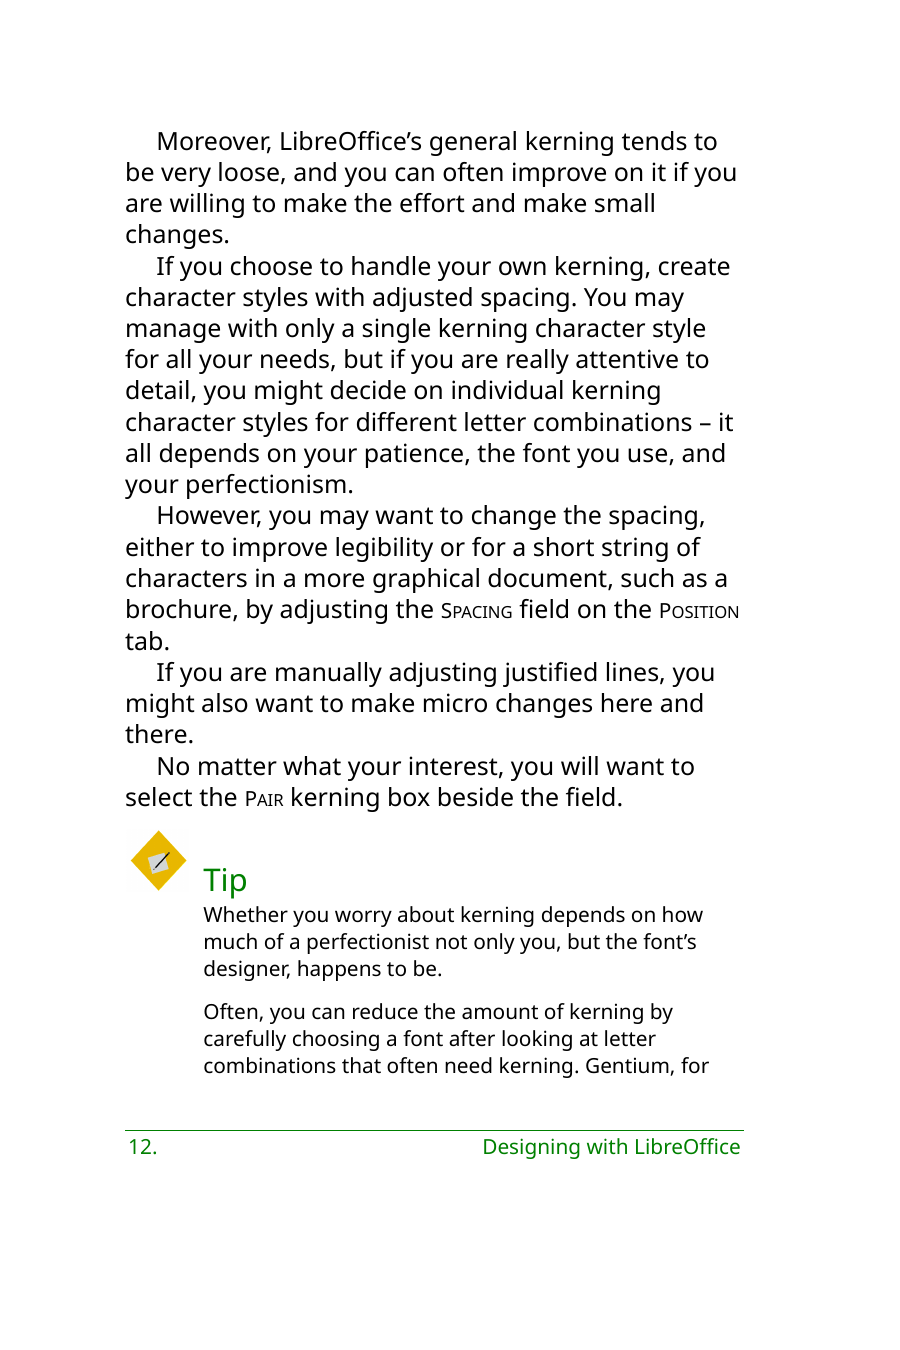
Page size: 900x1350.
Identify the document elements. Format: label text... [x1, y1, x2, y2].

text Often, you can reduce the amount of kerning by carefully choosing a font after looking at letter combinations that often need kerning. Gentium, for [203, 998, 744, 1079]
picture [126, 829, 189, 892]
text Moreover, LibreOffice’s general kerning tends to be very loose, and you can often improve on it if you are willing to make the effort and make small changes. [125, 125, 744, 250]
text If you are manually adjusting justified lines, you might also want to make micro changes here and there. [125, 656, 744, 750]
text No matter what your interest, you will want to select the Pair kerning box beside the field. [125, 750, 744, 812]
text If you choose to handle your own kerning, create character styles with adjusted spacing. You may manage with only a single kerning character style for all your needs, but if you are really attentive to detail, you might decide on individual kerning character styles for different letter combinations – it all depends on your patience, the font you use, and your perfectionism. [125, 250, 744, 500]
list Tip [125, 828, 744, 901]
text However, you may want to change the spacing, either to improve legibility or for a short string of characters in a more graphical document, such as a brochure, by adjusting the Spacing field on the Position tab. [125, 500, 744, 656]
text Whether you worry about kerning depends on how much of a perfectionist not only you, but the font’s designer, happens to be. [203, 901, 744, 982]
